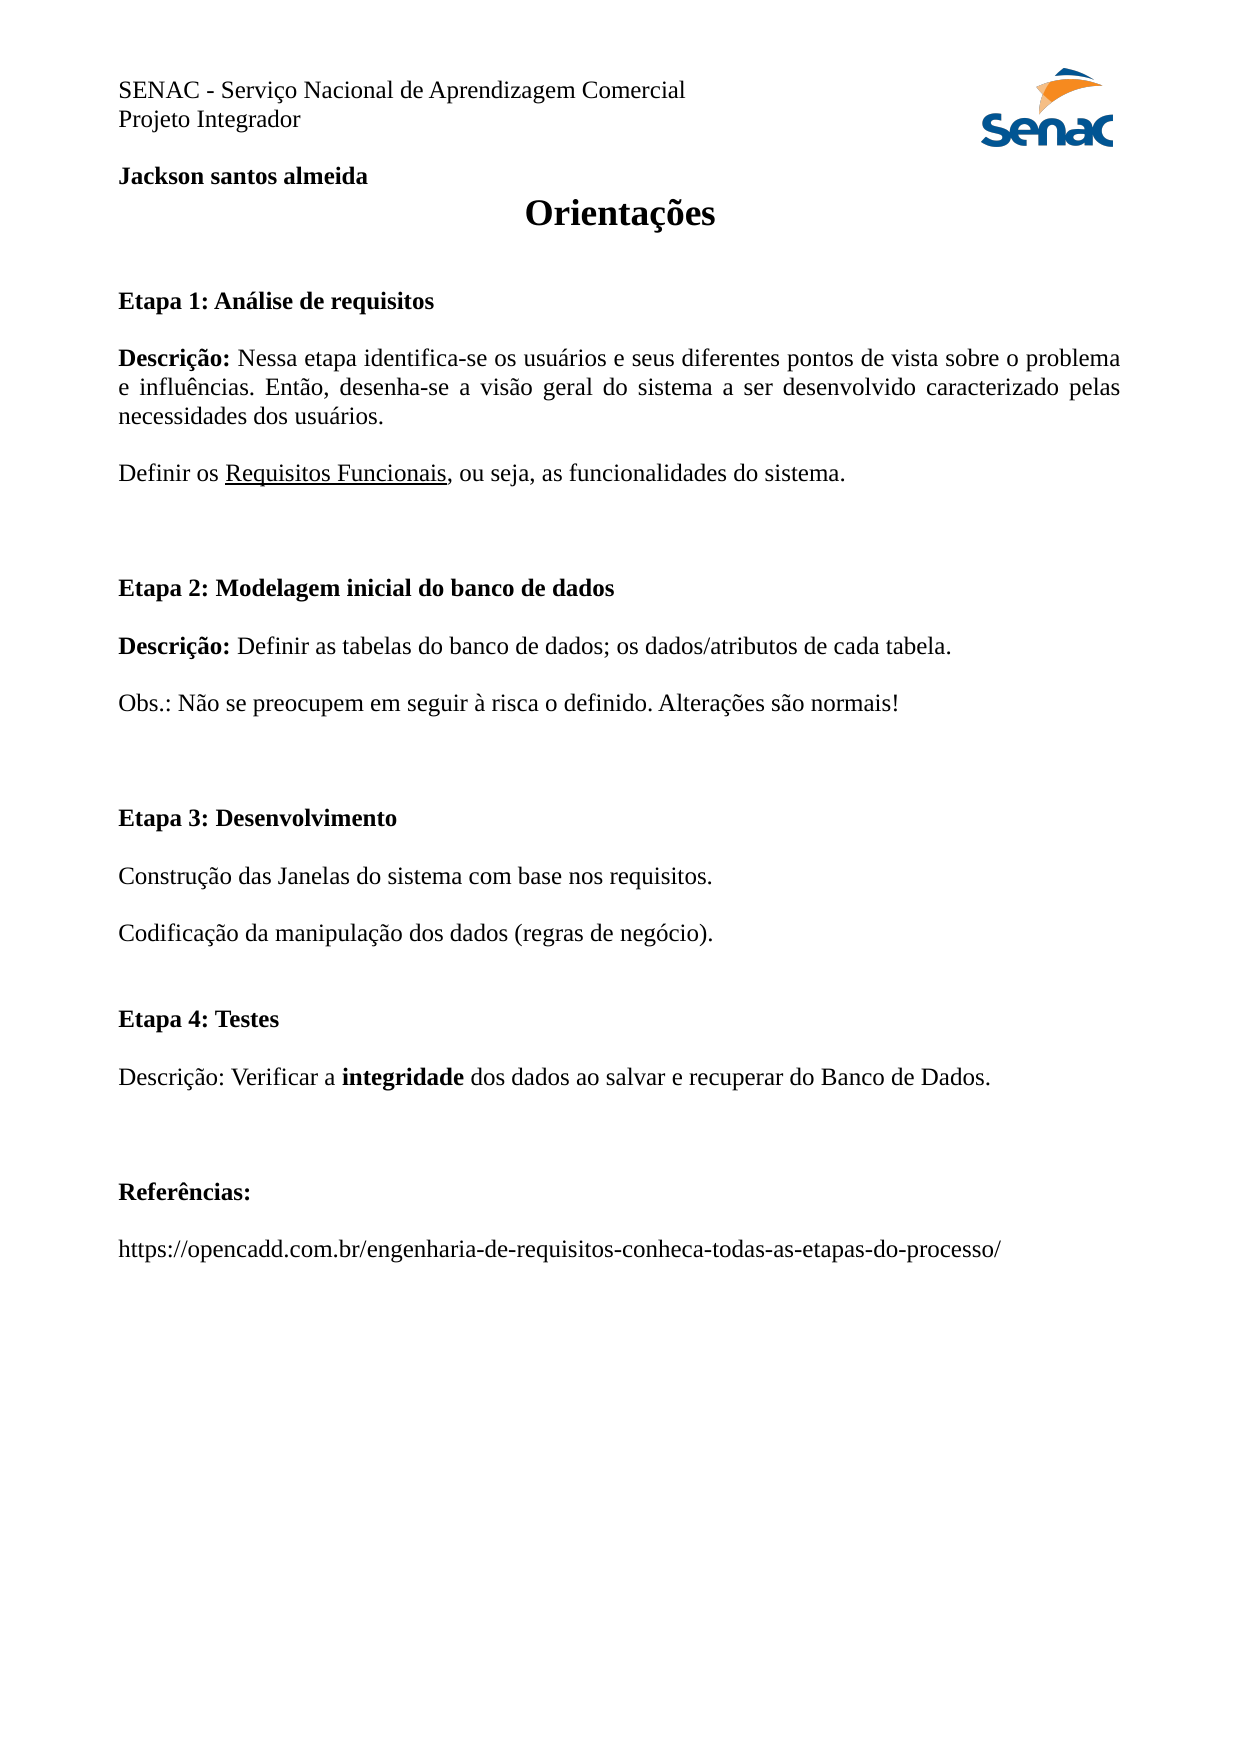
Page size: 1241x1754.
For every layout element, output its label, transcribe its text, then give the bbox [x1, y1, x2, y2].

text Etapa 3: Desenvolvimento [118, 803, 1122, 832]
text https://opencadd.com.br/engenharia-de-requisitos-conheca-todas-as-etapas-do-processo/ [118, 1234, 1122, 1263]
text Definir os Requisitos Funcionais, ou seja, as funcionalidades do sistema. [118, 458, 1122, 487]
text Descrição: Nessa etapa identifica-se os usuários e seus diferentes pontos de vista sobre o problema e influências. Então, desenha-se a visão geral do sistema a ser desenvolvido caracterizado pelas necessidades dos usuários. [118, 343, 1122, 429]
text Etapa 2: Modelagem inicial do banco de dados [118, 573, 1122, 602]
text Etapa 1: Análise de requisitos [118, 286, 1122, 314]
text Obs.: Não se preocupem em seguir à risca o definido. Alterações são normais! [118, 688, 1122, 717]
text Codificação da manipulação dos dados (regras de negócio). [118, 918, 1122, 947]
text Orientações [118, 190, 1122, 233]
text Referências: [118, 1177, 1122, 1206]
text Jackson santos almeida [118, 161, 1122, 190]
text Etapa 4: Testes [118, 1004, 1122, 1033]
text Descrição: Verificar a integridade dos dados ao salvar e recuperar do Banco de Dados. [118, 1062, 1122, 1091]
text Descrição: Definir as tabelas do banco de dados; os dados/atributos de cada tabela. [118, 631, 1122, 659]
text Construção das Janelas do sistema com base nos requisitos. [118, 861, 1122, 889]
